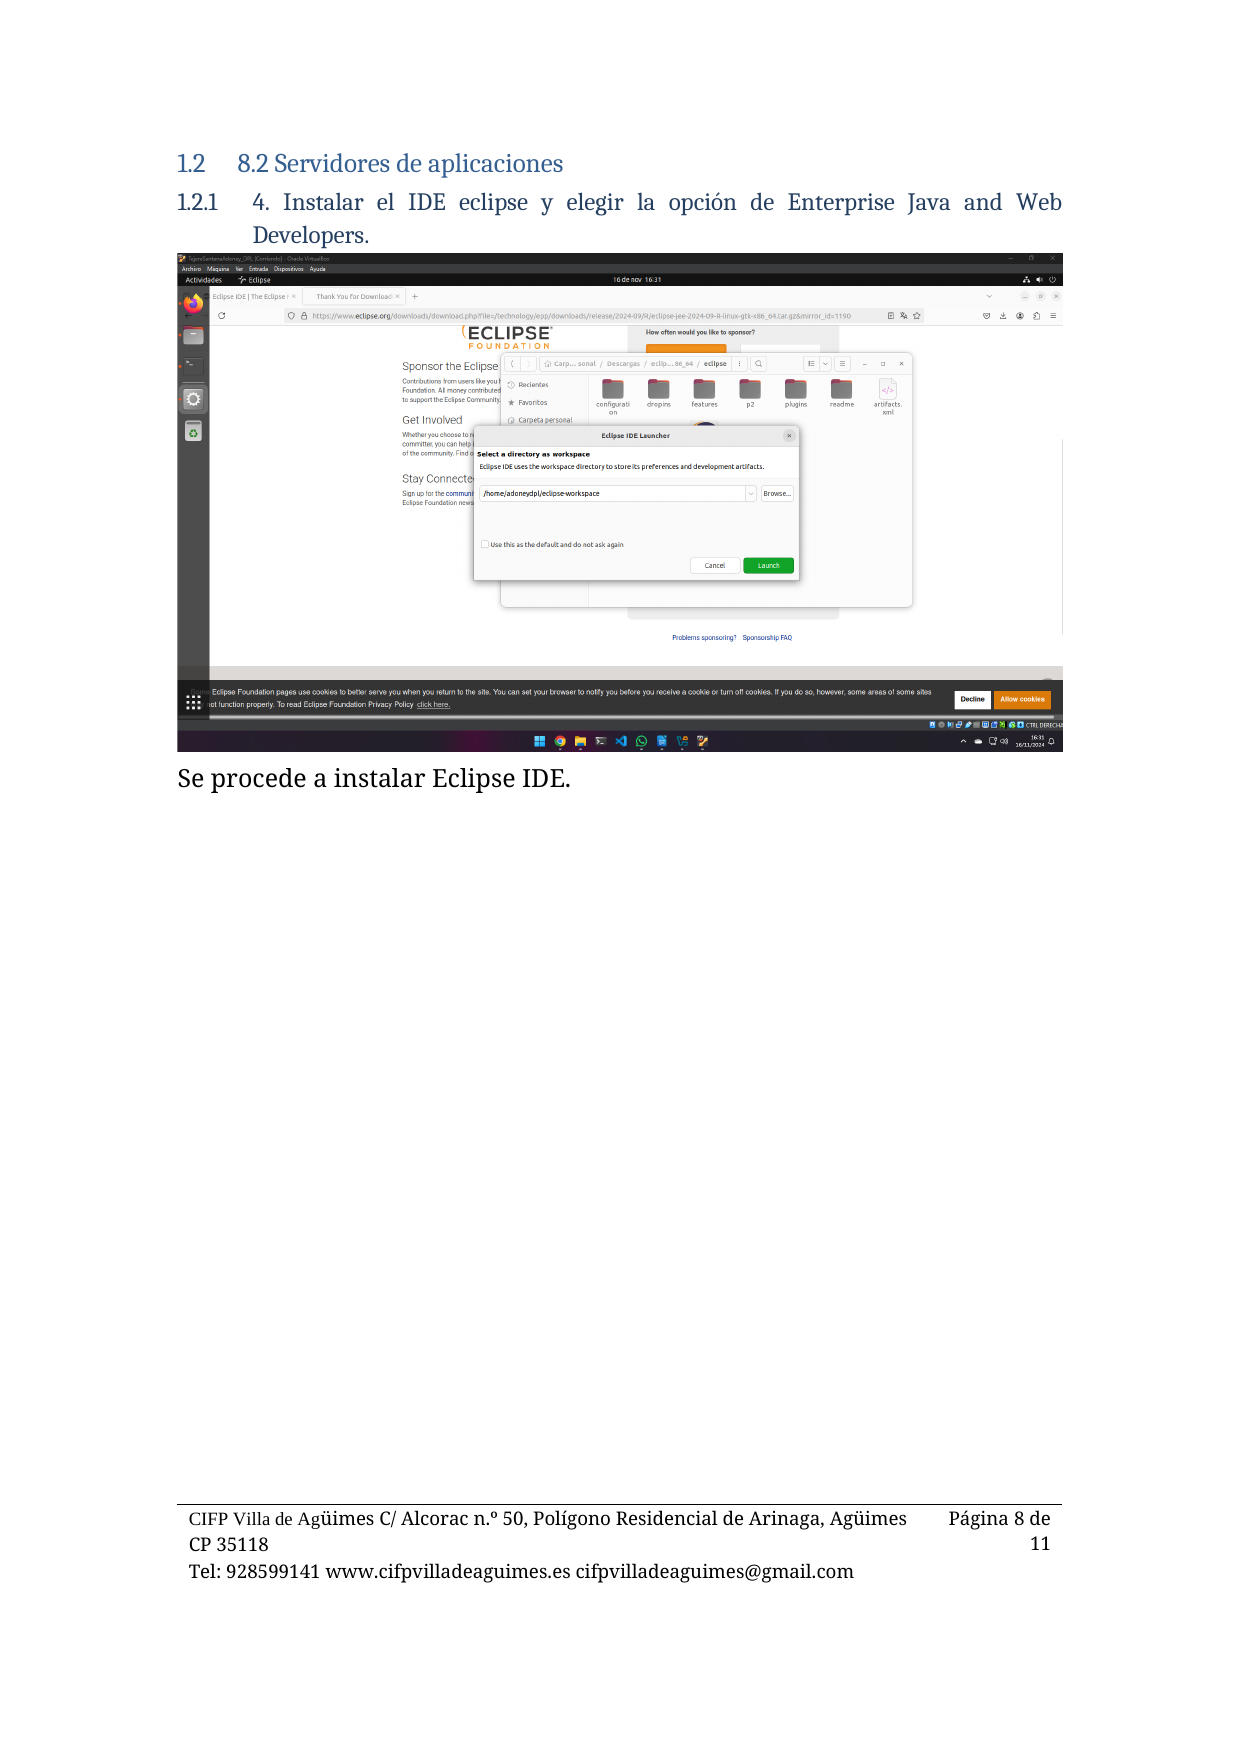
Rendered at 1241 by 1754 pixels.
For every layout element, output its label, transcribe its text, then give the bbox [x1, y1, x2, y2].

subtitle 4. Instalar el IDE eclipse y elegir la opción de Enterprise Java and Web Developers. [177, 187, 1063, 249]
subtitle 8.2 Servidores de aplicaciones [177, 148, 1063, 179]
picture [177, 253, 1063, 752]
text Se procede a instalar Eclipse IDE. [177, 752, 1063, 795]
